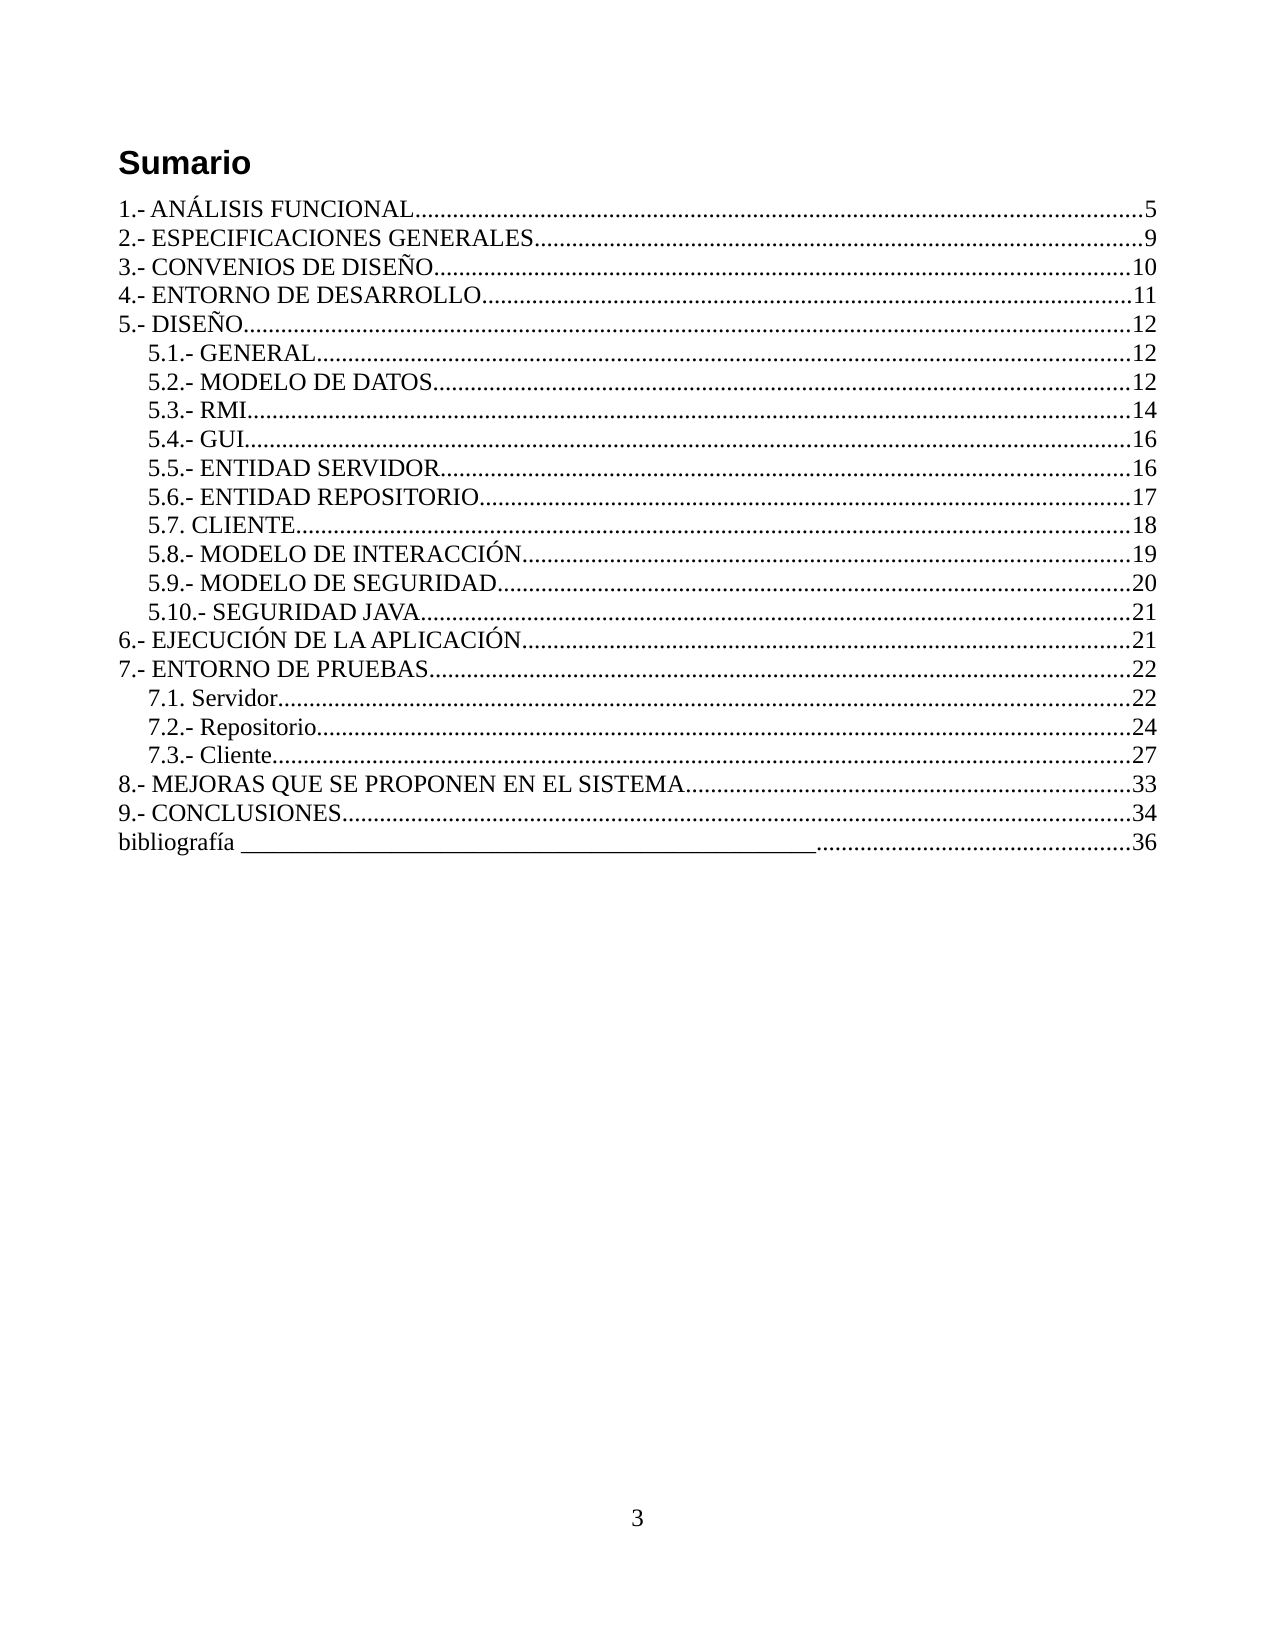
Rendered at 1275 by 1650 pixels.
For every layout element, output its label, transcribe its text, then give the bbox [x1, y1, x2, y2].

text 5.5.- ENTIDAD SERVIDOR 16 [148, 453, 1157, 482]
text 5.6.- ENTIDAD REPOSITORIO 17 [148, 482, 1157, 510]
text 7.1. Servidor 22 [148, 683, 1157, 712]
text 5.4.- GUI 16 [148, 424, 1157, 453]
text 7.- ENTORNO DE PRUEBAS 22 [118, 654, 1157, 683]
text 5.8.- MODELO DE INTERACCIÓN 19 [148, 539, 1157, 568]
text 8.- MEJORAS QUE SE PROPONEN EN EL SISTEMA 33 [118, 769, 1157, 798]
subtitle Sumario [118, 143, 1157, 182]
text 5.2.- MODELO DE DATOS 12 [148, 367, 1157, 395]
text 2.- ESPECIFICACIONES GENERALES 9 [118, 223, 1157, 252]
text 5.3.- RMI 14 [148, 395, 1157, 424]
text 5.9.- MODELO DE SEGURIDAD 20 [148, 568, 1157, 597]
text 7.3.- Cliente 27 [148, 740, 1157, 769]
text 6.- EJECUCIÓN DE LA APLICACIÓN 21 [118, 625, 1157, 654]
text 1.- ANÁLISIS FUNCIONAL 5 [118, 194, 1157, 223]
text 5.10.- SEGURIDAD JAVA 21 [148, 597, 1157, 625]
text 7.2.- Repositorio 24 [148, 712, 1157, 740]
text 9.- CONCLUSIONES 34 [118, 798, 1157, 827]
text 5.7. CLIENTE 18 [148, 510, 1157, 539]
text 4.- ENTORNO DE DESARROLLO 11 [118, 280, 1157, 309]
text 3.- CONVENIOS DE DISEÑO 10 [118, 252, 1157, 280]
text bibliografía ______________________________________________ 36 [118, 827, 1157, 855]
text 5.- DISEÑO 12 [118, 309, 1157, 338]
text 5.1.- GENERAL 12 [148, 338, 1157, 367]
